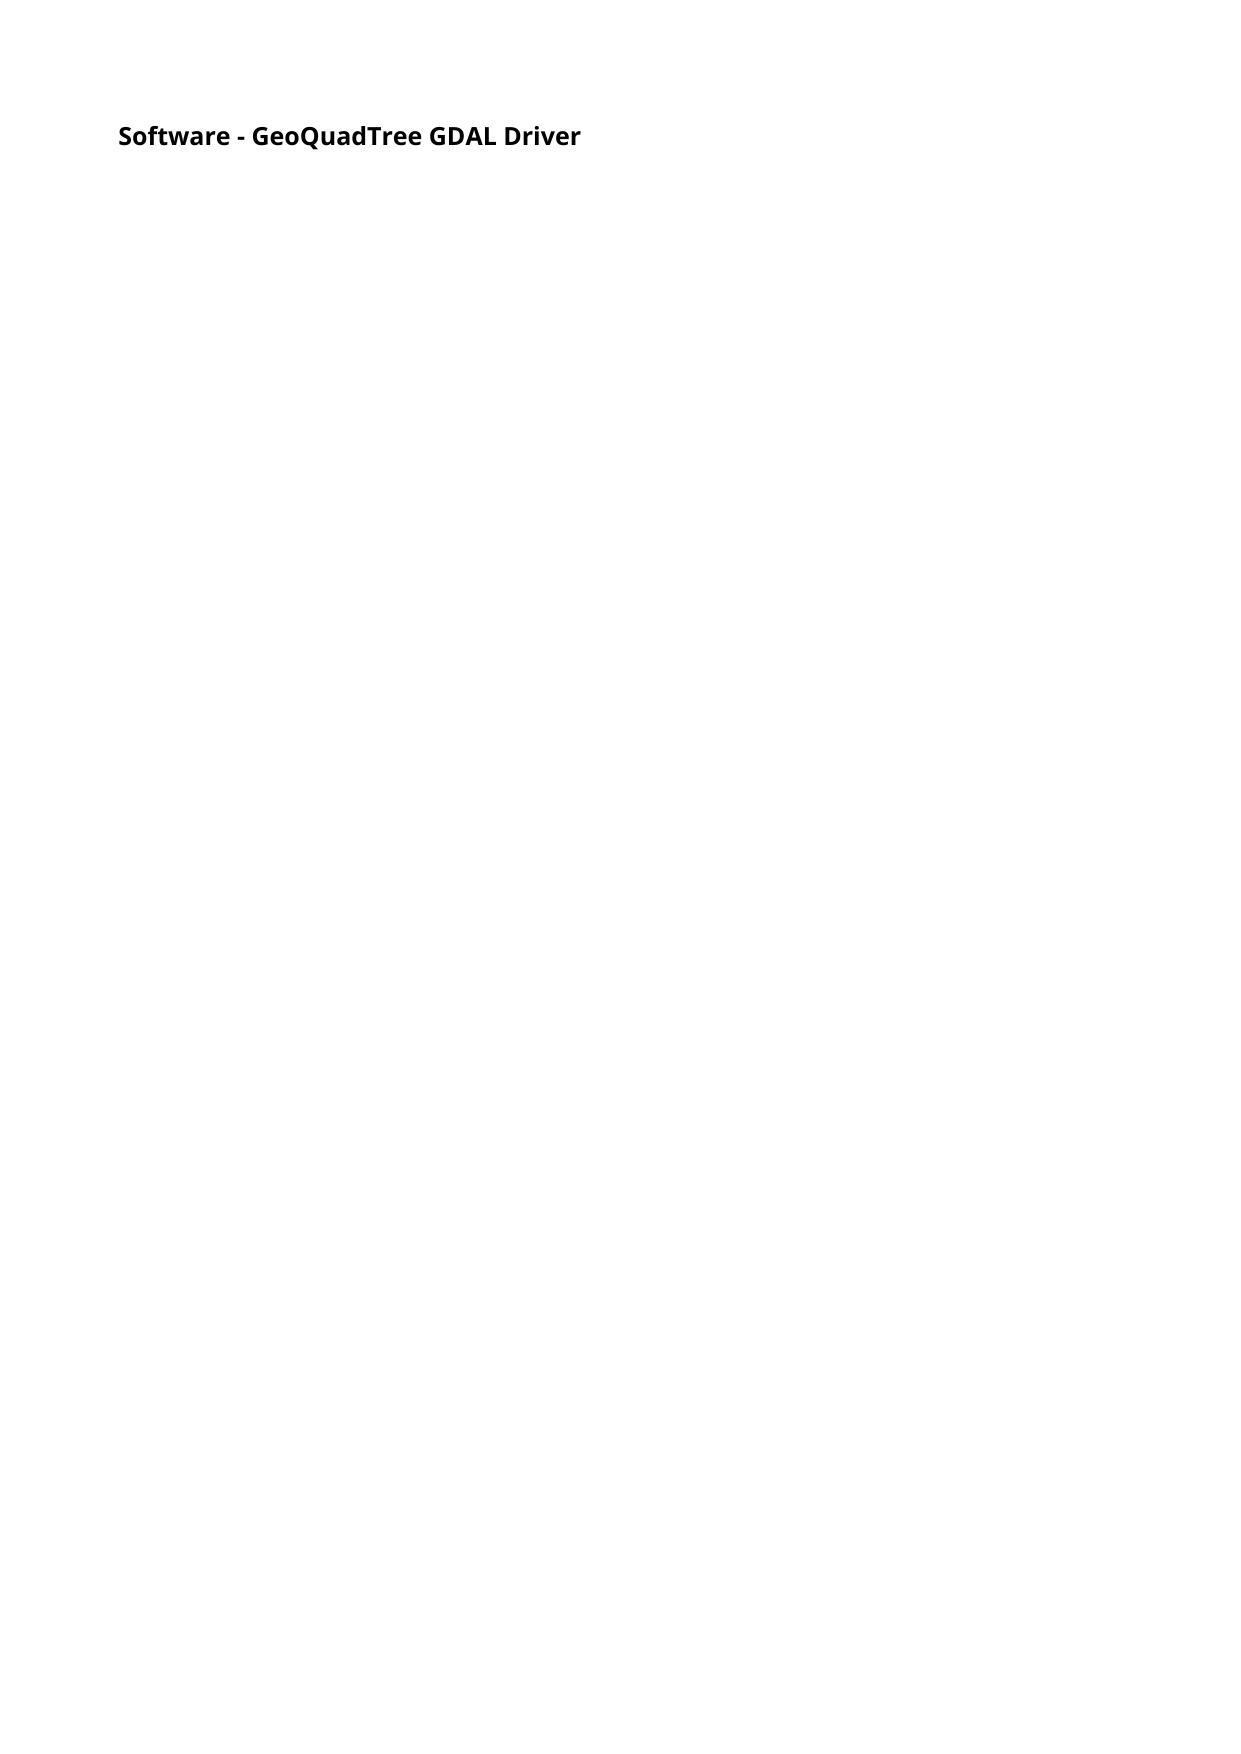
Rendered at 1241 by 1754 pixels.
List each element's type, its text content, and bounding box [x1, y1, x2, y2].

text Software - GeoQuadTree GDAL Driver [118, 118, 1122, 152]
